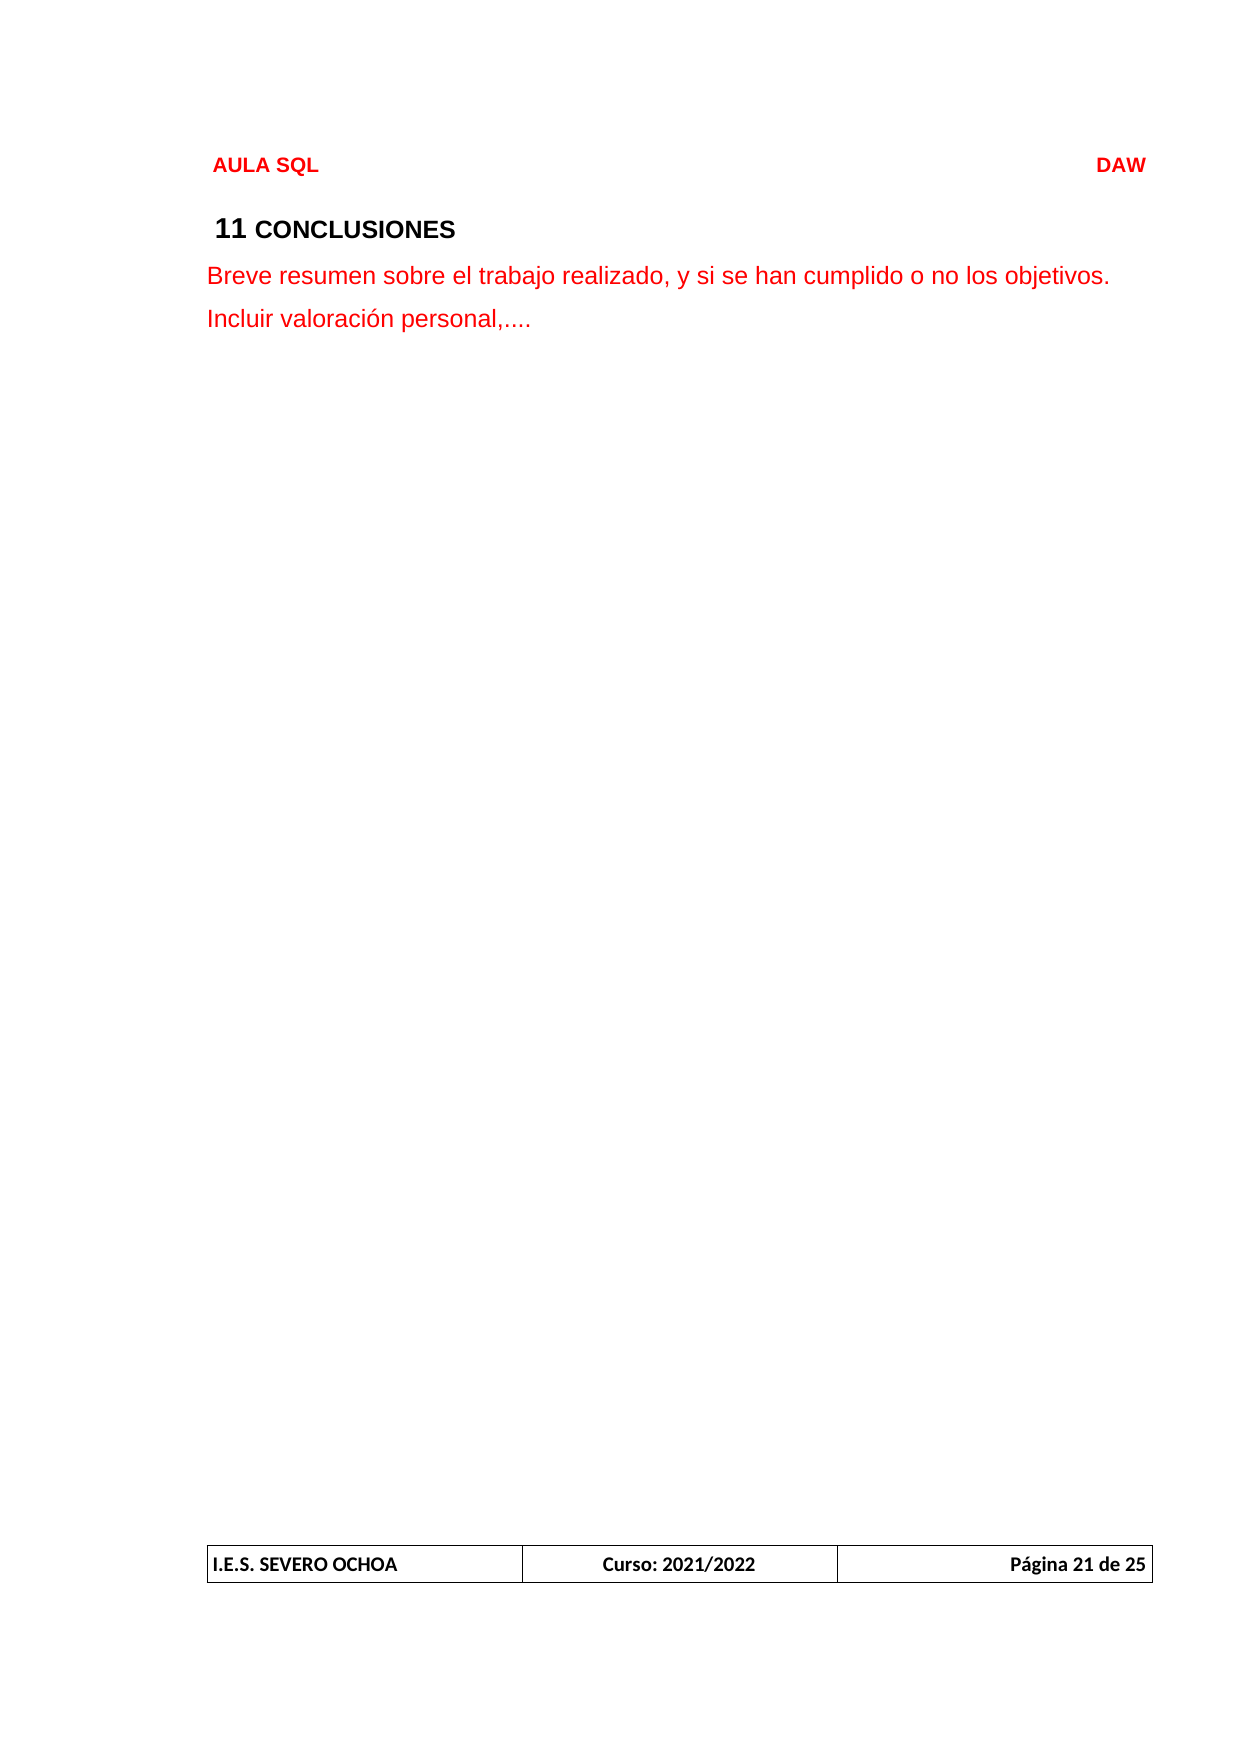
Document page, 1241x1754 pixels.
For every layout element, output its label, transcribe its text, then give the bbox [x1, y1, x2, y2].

subtitle CONCLUSIONES [207, 212, 1152, 245]
text Breve resumen sobre el trabajo realizado, y si se han cumplido o no los objetivos. [207, 261, 1152, 290]
text Incluir valoración personal,.... [207, 304, 1152, 333]
